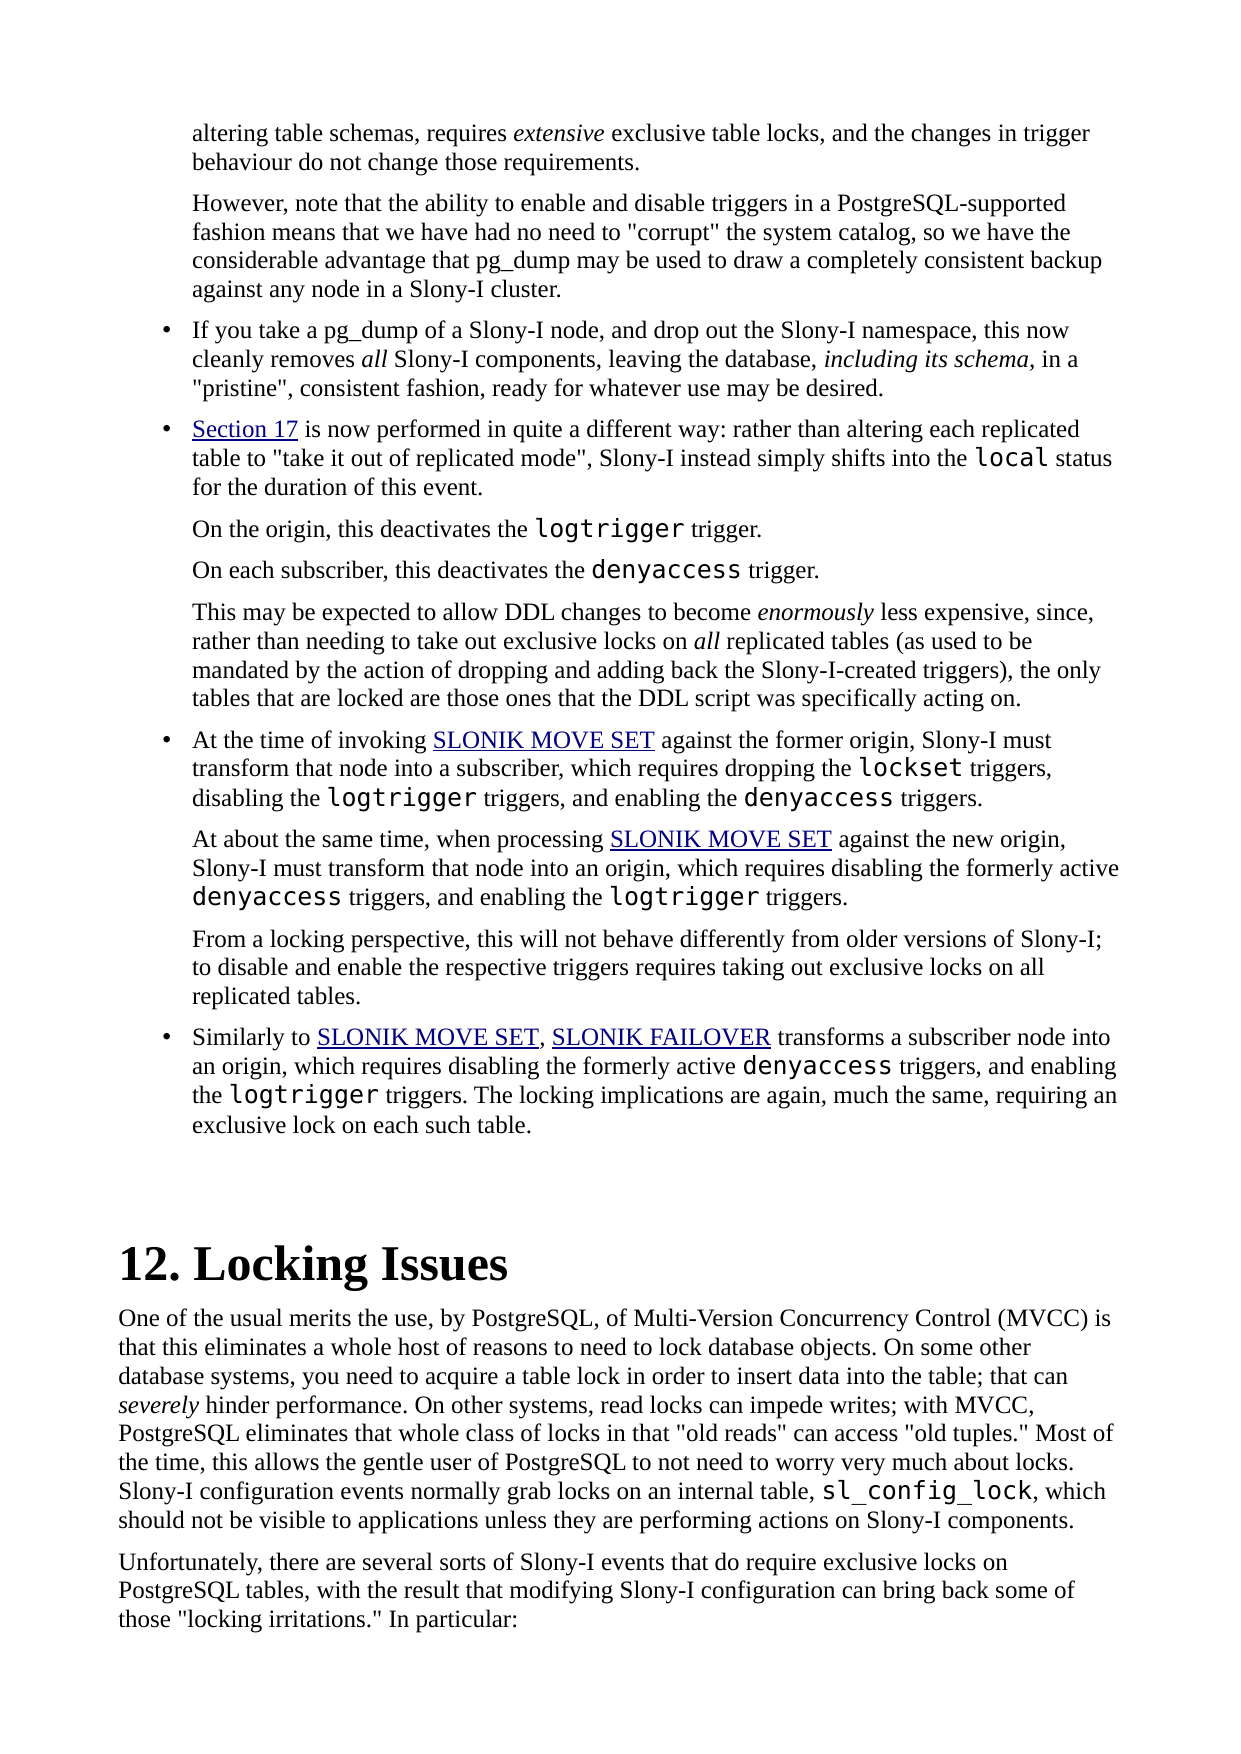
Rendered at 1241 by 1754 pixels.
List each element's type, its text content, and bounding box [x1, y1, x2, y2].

list On the origin, this deactivates the logtrigger trigger. [162, 514, 1122, 543]
list altering table schemas, requires extensive exclusive table locks, and the changes in trigger behaviour do not change those requirements. [162, 118, 1122, 176]
list If you take a pg_dump of a Slony-I node, and drop out the Slony-I namespace, this now cleanly removes all Slony-I components, leaving the database, including its schema, in a "pristine", consistent fashion, ready for whatever use may be desired. [162, 316, 1122, 402]
list However, note that the ability to enable and disable triggers in a PostgreSQL-supported fashion means that we have had no need to "corrupt" the system catalog, so we have the considerable advantage that pg_dump may be used to draw a completely consistent backup against any node in a Slony-I cluster. [162, 188, 1122, 303]
text Unfortunately, there are several sorts of Slony-I events that do require exclusive locks on PostgreSQL tables, with the result that modifying Slony-I configuration can bring back some of those "locking irritations." In particular: [118, 1547, 1122, 1633]
list Similarly to SLONIK MOVE SET, SLONIK FAILOVER transforms a subscriber node into an origin, which requires disabling the formerly active denyaccess triggers, and enabling the logtrigger triggers. The locking implications are again, much the same, requiring an exclusive lock on each such table. [162, 1022, 1122, 1138]
list From a locking perspective, this will not behave differently from older versions of Slony-I; to disable and enable the respective triggers requires taking out exclusive locks on all replicated tables. [162, 924, 1122, 1010]
list At the time of invoking SLONIK MOVE SET against the former origin, Slony-I must transform that node into a subscriber, which requires dropping the lockset triggers, disabling the logtrigger triggers, and enabling the denyaccess triggers. [162, 725, 1122, 812]
subtitle 12. Locking Issues [118, 1233, 1122, 1291]
text One of the usual merits the use, by PostgreSQL, of Multi-Version Concurrency Control (MVCC) is that this eliminates a whole host of reasons to need to lock database objects. On some other database systems, you need to acquire a table lock in order to insert data into the table; that can severely hinder performance. On other systems, read locks can impede writes; with MVCC, PostgreSQL eliminates that whole class of locks in that "old reads" can access "old tuples." Most of the time, this allows the gentle user of PostgreSQL to not need to worry very much about locks. Slony-I configuration events normally grab locks on an internal table, sl_config_lock, which should not be visible to applications unless they are performing actions on Slony-I components. [118, 1303, 1122, 1534]
list Section 17 is now performed in quite a different way: rather than altering each replicated table to "take it out of replicated mode", Slony-I instead simply shifts into the local status for the duration of this event. [162, 414, 1122, 501]
list This may be expected to allow DDL changes to become enormously less expensive, since, rather than needing to take out exclusive locks on all replicated tables (as used to be mandated by the action of dropping and adding back the Slony-I-created triggers), the only tables that are locked are those ones that the DDL script was specifically acting on. [162, 597, 1122, 712]
list At about the same time, when processing SLONIK MOVE SET against the new origin, Slony-I must transform that node into an origin, which requires disabling the formerly active denyaccess triggers, and enabling the logtrigger triggers. [162, 824, 1122, 911]
list On each subscriber, this deactivates the denyaccess trigger. [162, 555, 1122, 585]
